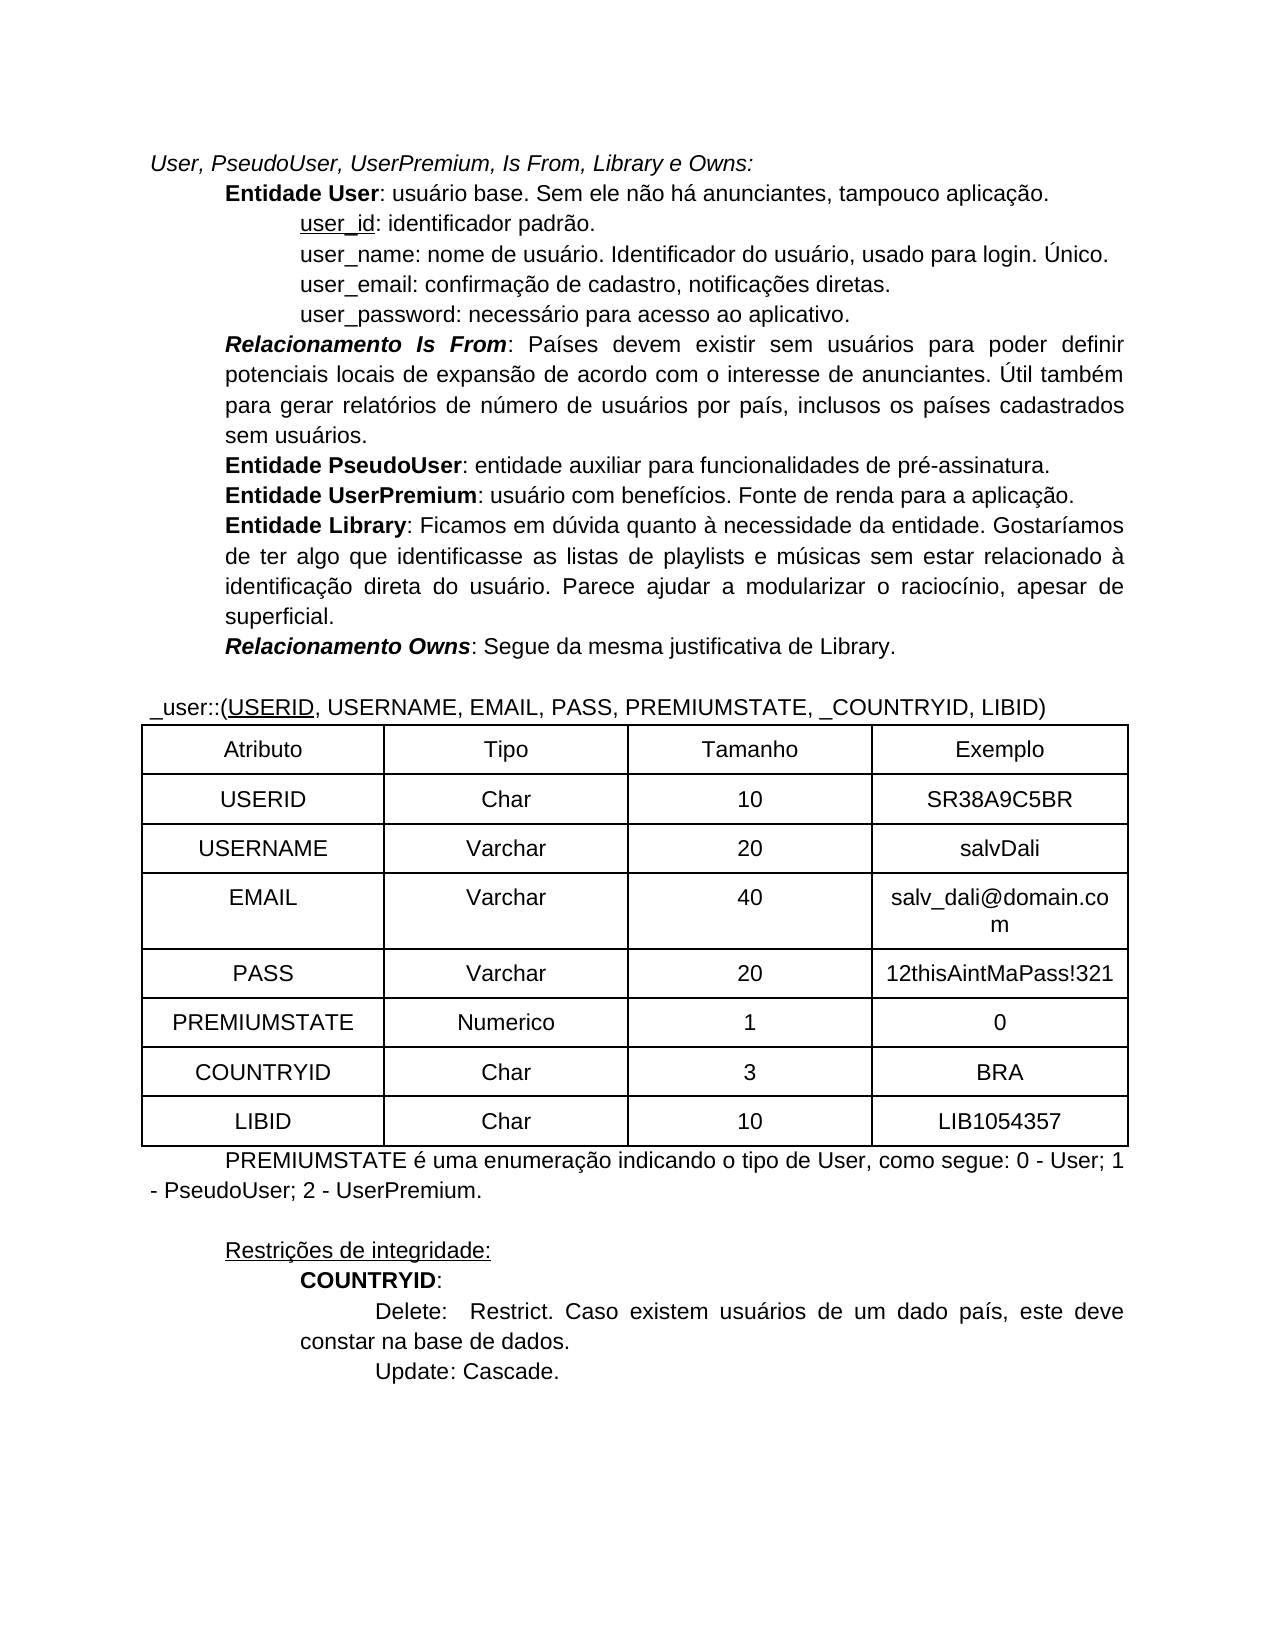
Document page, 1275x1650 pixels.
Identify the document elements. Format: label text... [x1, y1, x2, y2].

text Delete: Restrict. Caso existem usuários de um dado país, este deve constar na base de dados. [300, 1298, 1125, 1354]
table_cell LIB1054357 [873, 1097, 1127, 1144]
table_cell PASS [143, 950, 383, 997]
text Update : Cascade. [300, 1358, 1125, 1384]
table_cell 20 [629, 825, 871, 872]
table_cell 10 [629, 775, 871, 822]
table_cell Char [385, 775, 627, 822]
text user_name: nome de usuário. Identificador do usuário, usado para login. Único. [225, 241, 1125, 267]
table_header Atributo [143, 726, 383, 773]
table_cell 10 [629, 1097, 871, 1144]
table_cell BRA [873, 1048, 1127, 1095]
table_header Tipo [385, 726, 627, 773]
table_cell 20 [629, 950, 871, 997]
text user_email: confirmação de cadastro, notificações diretas. [225, 271, 1125, 297]
text Entidade UserPremium: usuário com benefícios. Fonte de renda para a aplicação. [225, 482, 1125, 509]
text Relacionamento Is From: Países devem existir sem usuários para poder definir potenciais locais de expansão de acordo com o interesse de anunciantes. Útil também para gerar relatórios de número de usuários por país, inclusos os países cadastrados sem usuários. [225, 331, 1125, 448]
table_cell PREMIUMSTATE [143, 999, 383, 1046]
table_cell Varchar [385, 950, 627, 997]
table_cell Char [385, 1048, 627, 1095]
table_cell salv_dali@domain.com [873, 874, 1127, 947]
text _user::(USERID, USERNAME, EMAIL, PASS, PREMIUMSTATE, _COUNTRYID, LIBID) [150, 694, 1125, 720]
text COUNTRYID: [150, 1267, 1125, 1294]
table_cell Char [385, 1097, 627, 1144]
table_cell 1 [629, 999, 871, 1046]
table_header Tamanho [629, 726, 871, 773]
table_cell 40 [629, 874, 871, 947]
text PREMIUMSTATE é uma enumeração indicando o tipo de User, como segue: 0 - User; 1 - PseudoUser; 2 - UserPremium. [150, 1147, 1125, 1203]
text Entidade PseudoUser: entidade auxiliar para funcionalidades de pré-assinatura. [225, 452, 1125, 478]
table_cell 12thisAintMaPass!321 [873, 950, 1127, 997]
table_cell USERID [143, 775, 383, 822]
table_cell Varchar [385, 874, 627, 947]
table_cell EMAIL [143, 874, 383, 947]
table_cell COUNTRYID [143, 1048, 383, 1095]
text Relacionamento Owns: Segue da mesma justificativa de Library. [225, 633, 1125, 660]
text user_password: necessário para acesso ao aplicativo. [225, 301, 1125, 327]
table_header Exemplo [873, 726, 1127, 773]
table_cell USERNAME [143, 825, 383, 872]
table_cell 0 [873, 999, 1127, 1046]
table_cell LIBID [143, 1097, 383, 1144]
table_cell 3 [629, 1048, 871, 1095]
table_cell Numerico [385, 999, 627, 1046]
table_cell salvDali [873, 825, 1127, 872]
text user_id: identificador padrão. [225, 210, 1125, 237]
text Entidade User: usuário base. Sem ele não há anunciantes, tampouco aplicação. [150, 180, 1125, 207]
text User, PseudoUser, UserPremium, Is From, Library e Owns: [150, 150, 1125, 176]
text Entidade Library: Ficamos em dúvida quanto à necessidade da entidade. Gostaríamos de ter algo que identificasse as listas de playlists e músicas sem estar relacionado à identificação direta do usuário. Parece ajudar a modularizar o raciocínio, apesar de superficial. [225, 512, 1125, 629]
table_cell SR38A9C5BR [873, 775, 1127, 822]
text Restrições de integridade: [150, 1237, 1125, 1263]
table_cell Varchar [385, 825, 627, 872]
